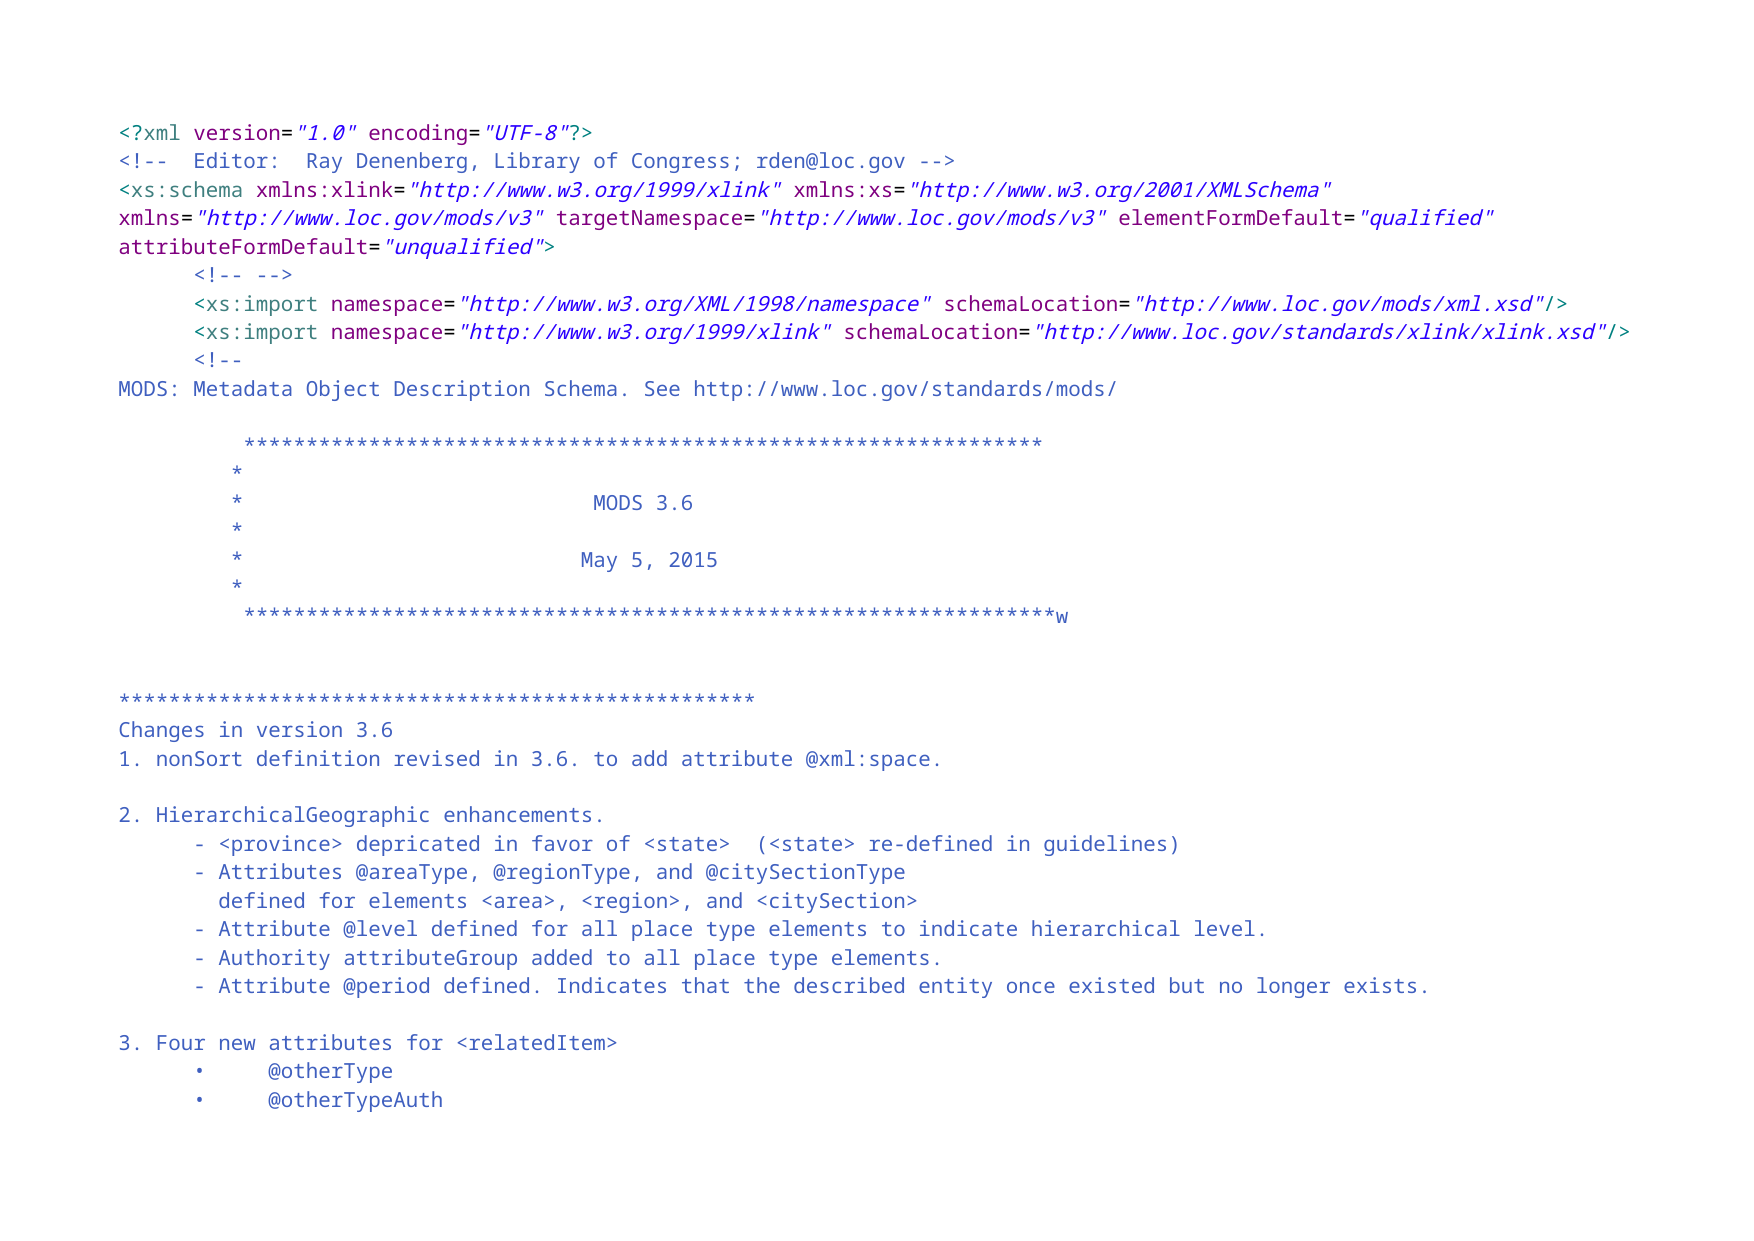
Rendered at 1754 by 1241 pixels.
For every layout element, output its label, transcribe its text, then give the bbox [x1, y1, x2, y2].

text <!-- [118, 346, 1636, 374]
text - <province> depricated in favor of <state> (<state> re-defined in guidelines) [118, 829, 1636, 857]
text <!-- Editor: Ray Denenberg, Library of Congress; rden@loc.gov --> [118, 147, 1636, 175]
text <xs:schema xmlns:xlink="http://www.w3.org/1999/xlink" xmlns:xs="http://www.w3.org/2001/XMLSchema" xmlns="http://www.loc.gov/mods/v3" targetNamespace="http://www.loc.gov/mods/v3" elementFormDefault="qualified" attributeFormDefault="unqualified"> [118, 175, 1636, 260]
text - Authority attributeGroup added to all place type elements. [118, 943, 1636, 971]
text * [118, 459, 1636, 488]
text • @otherType [118, 1057, 1636, 1085]
text - Attribute @level defined for all place type elements to indicate hierarchical level. [118, 914, 1636, 943]
text <!-- --> [118, 260, 1636, 289]
text <xs:import namespace="http://www.w3.org/XML/1998/namespace" schemaLocation="http://www.loc.gov/mods/xml.xsd"/> [118, 289, 1636, 317]
text **************************************************************** [118, 431, 1636, 459]
text * MODS 3.6 [118, 488, 1636, 516]
text - Attributes @areaType, @regionType, and @citySectionType [118, 857, 1636, 886]
text * [118, 516, 1636, 545]
text 1. nonSort definition revised in 3.6. to add attribute @xml:space. [118, 744, 1636, 772]
text • @otherTypeAuth [118, 1085, 1636, 1113]
text Changes in version 3.6 [118, 715, 1636, 744]
text 2. HierarchicalGeographic enhancements. [118, 801, 1636, 829]
text 3. Four new attributes for <relatedItem> [118, 1028, 1636, 1057]
text * [118, 573, 1636, 602]
text *************************************************** [118, 687, 1636, 715]
text * May 5, 2015 [118, 545, 1636, 573]
text MODS: Metadata Object Description Schema. See http://www.loc.gov/standards/mods/ [118, 374, 1636, 402]
text <xs:import namespace="http://www.w3.org/1999/xlink" schemaLocation="http://www.loc.gov/standards/xlink/xlink.xsd"/> [118, 317, 1636, 346]
text - Attribute @period defined. Indicates that the described entity once existed but no longer exists. [118, 971, 1636, 1000]
text <?xml version="1.0" encoding="UTF-8"?> [118, 118, 1636, 147]
text defined for elements <area>, <region>, and <citySection> [118, 886, 1636, 914]
text *****************************************************************w [118, 602, 1636, 630]
